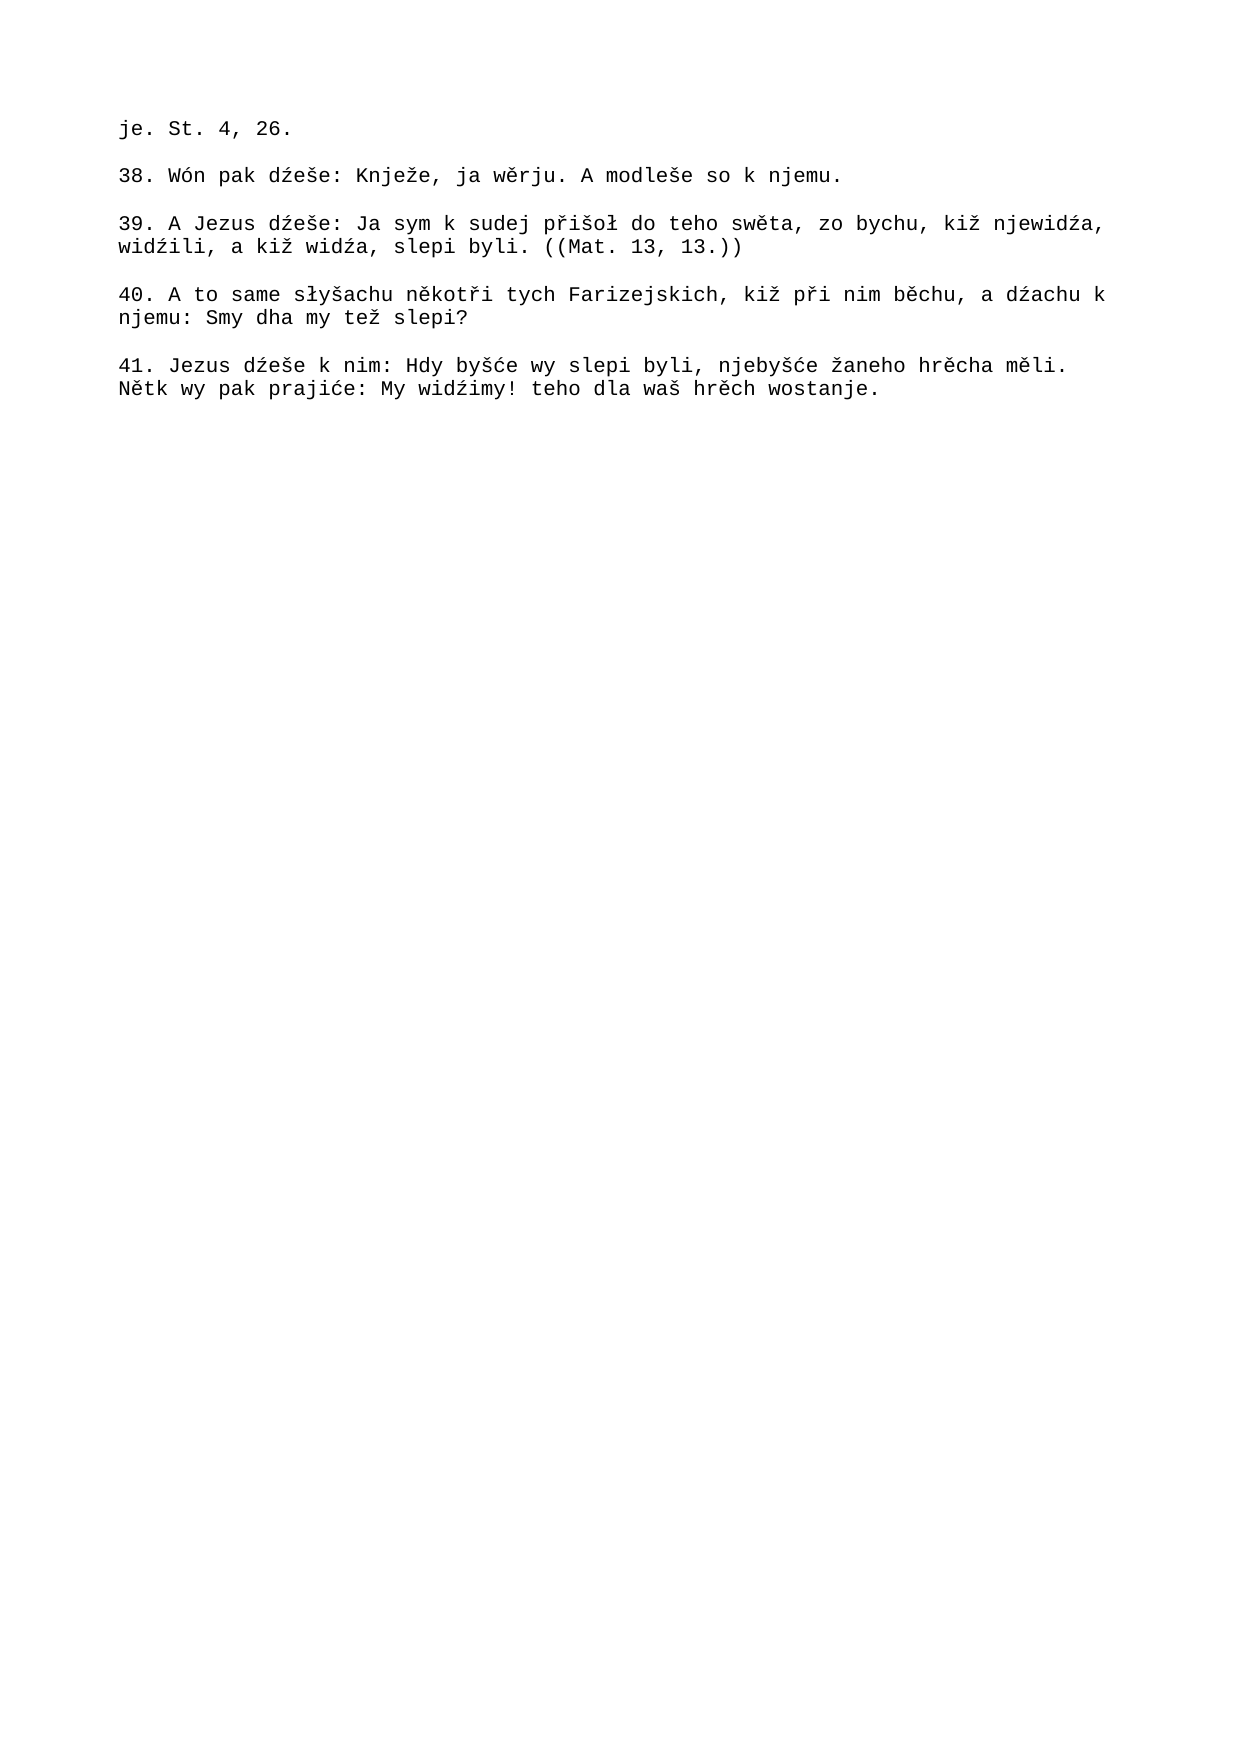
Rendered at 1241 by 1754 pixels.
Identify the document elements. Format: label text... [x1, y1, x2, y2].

text 41. Jezus dźeše k nim: Hdy byšće wy slepi byli, njebyšće žaneho hrěcha měli. Nětk wy pak prajiće: My widźimy! teho dla waš hrěch wostanje. [118, 354, 1122, 402]
text 38. Wón pak dźeše: Knježe, ja wěrju. A modleše so k njemu. [118, 165, 1122, 189]
text 39. A Jezus dźeše: Ja sym k sudej přišoł do teho swěta, zo bychu, kiž njewidźa, widźili, a kiž widźa, slepi byli. ((Mat. 13, 13.)) [118, 213, 1122, 260]
text 40. A to same słyšachu někotři tych Farizejskich, kiž při nim běchu, a dźachu k njemu: Smy dha my tež slepi? [118, 284, 1122, 331]
text je. St. 4, 26. [118, 118, 1122, 142]
